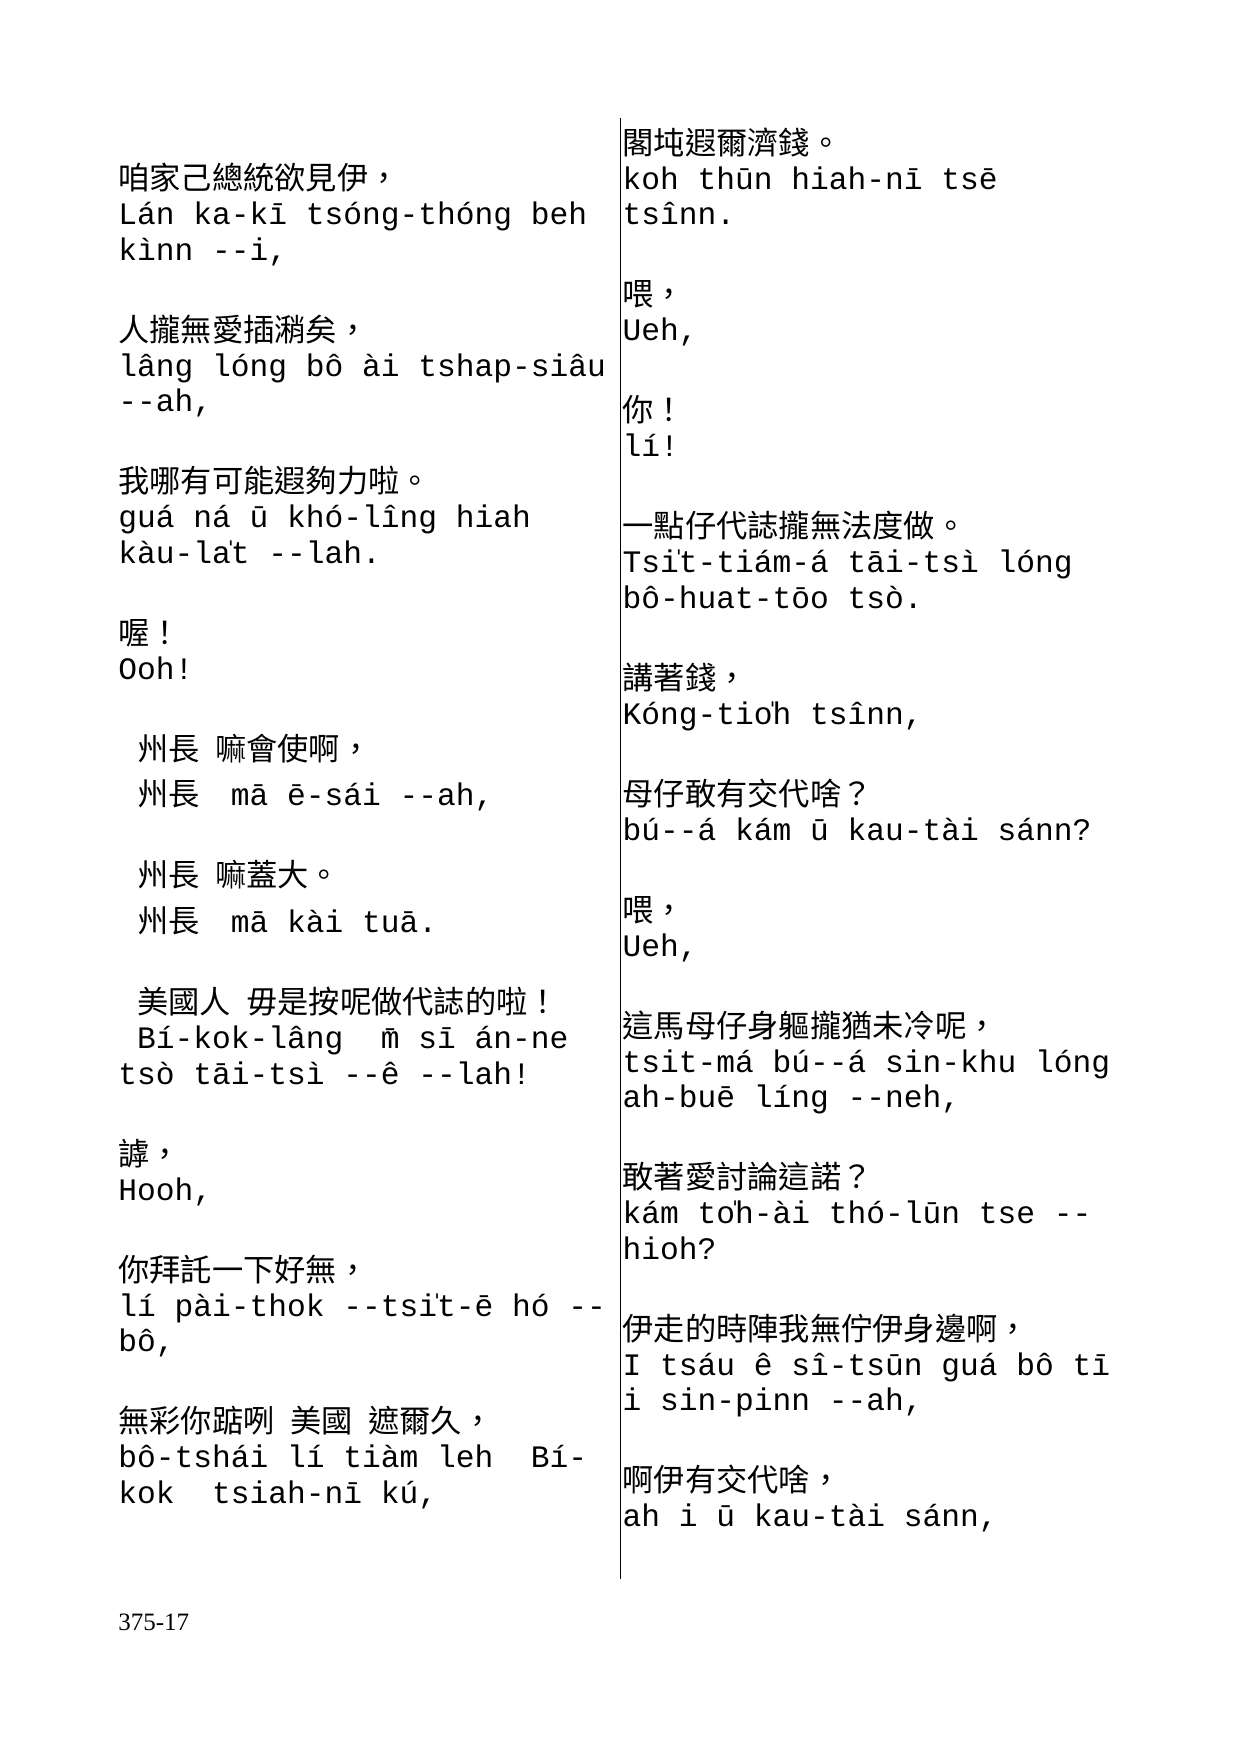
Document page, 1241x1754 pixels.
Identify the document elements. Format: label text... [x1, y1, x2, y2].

text 人攏無愛插潲矣， [118, 305, 618, 350]
text Kóng-tio̍h tsînn, [622, 698, 1122, 734]
text lí pài-thok --tsi̍t-ē hó --bô, [118, 1290, 618, 1361]
text 喂， [622, 269, 1122, 315]
text Ooh! [118, 653, 618, 688]
text 母仔敢有交代啥？ [622, 769, 1122, 814]
text bú--á kám ū kau-tài sánn? [622, 814, 1122, 850]
text I tsáu ê sî-tsūn guá bô tī i sin-pinn --ah, [622, 1349, 1122, 1420]
text bô-tshái lí tiàm leh Bí-kok tsiah-nī kú, [118, 1442, 618, 1513]
text Hooh, [118, 1174, 618, 1210]
text 州長 mā kài tuā. [118, 896, 618, 942]
text 你拜託一下好無， [118, 1245, 618, 1290]
text lí! [622, 431, 1122, 466]
text 敢著愛討論這諾？ [622, 1153, 1122, 1198]
text 美國人 毋是按呢做代誌的啦！ [118, 977, 618, 1023]
text 喂， [622, 885, 1122, 930]
text 謼， [118, 1129, 618, 1174]
text Bí-kok-lâng m̄ sī án-ne tsò tāi-tsì --ê --lah! [118, 1023, 618, 1094]
text Tsi̍t-tiám-á tāi-tsì lóng bô-huat-tōo tsò. [622, 547, 1122, 618]
text 這馬母仔身軀攏猶未冷呢， [622, 1001, 1122, 1046]
text guá ná ū khó-lîng hiah kàu-la̍t --lah. [118, 502, 618, 572]
text 無彩你踮咧 美國 遮爾久， [118, 1397, 618, 1442]
text 啊伊有交代啥， [622, 1456, 1122, 1501]
text 喔！ [118, 608, 618, 653]
text lâng lóng bô ài tshap-siâu --ah, [118, 350, 618, 421]
text Lán ka-kī tsóng-thóng beh kìnn --i, [118, 199, 618, 269]
text 州長 嘛蓋大。 [118, 851, 618, 896]
text 州長 mā ē-sái --ah, [118, 769, 618, 815]
text 咱家己總統欲見伊， [118, 153, 618, 199]
text 我哪有可能遐夠力啦。 [118, 456, 618, 502]
text 閣坉遐爾濟錢。 [622, 118, 1122, 163]
text 你！ [622, 386, 1122, 431]
text Ueh, [622, 930, 1122, 966]
text 伊走的時陣我無佇伊身邊啊， [622, 1304, 1122, 1349]
text 講著錢， [622, 653, 1122, 698]
text kám to̍h-ài thó-lūn tse --hioh? [622, 1198, 1122, 1269]
text Ueh, [622, 315, 1122, 350]
text 一點仔代誌攏無法度做。 [622, 502, 1122, 547]
text 州長 嘛會使啊， [118, 724, 618, 769]
text tsit-má bú--á sin-khu lóng ah-buē líng --neh, [622, 1046, 1122, 1117]
text koh thūn hiah-nī tsē tsînn. [622, 163, 1122, 234]
text ah i ū kau-tài sánn, [622, 1501, 1122, 1536]
